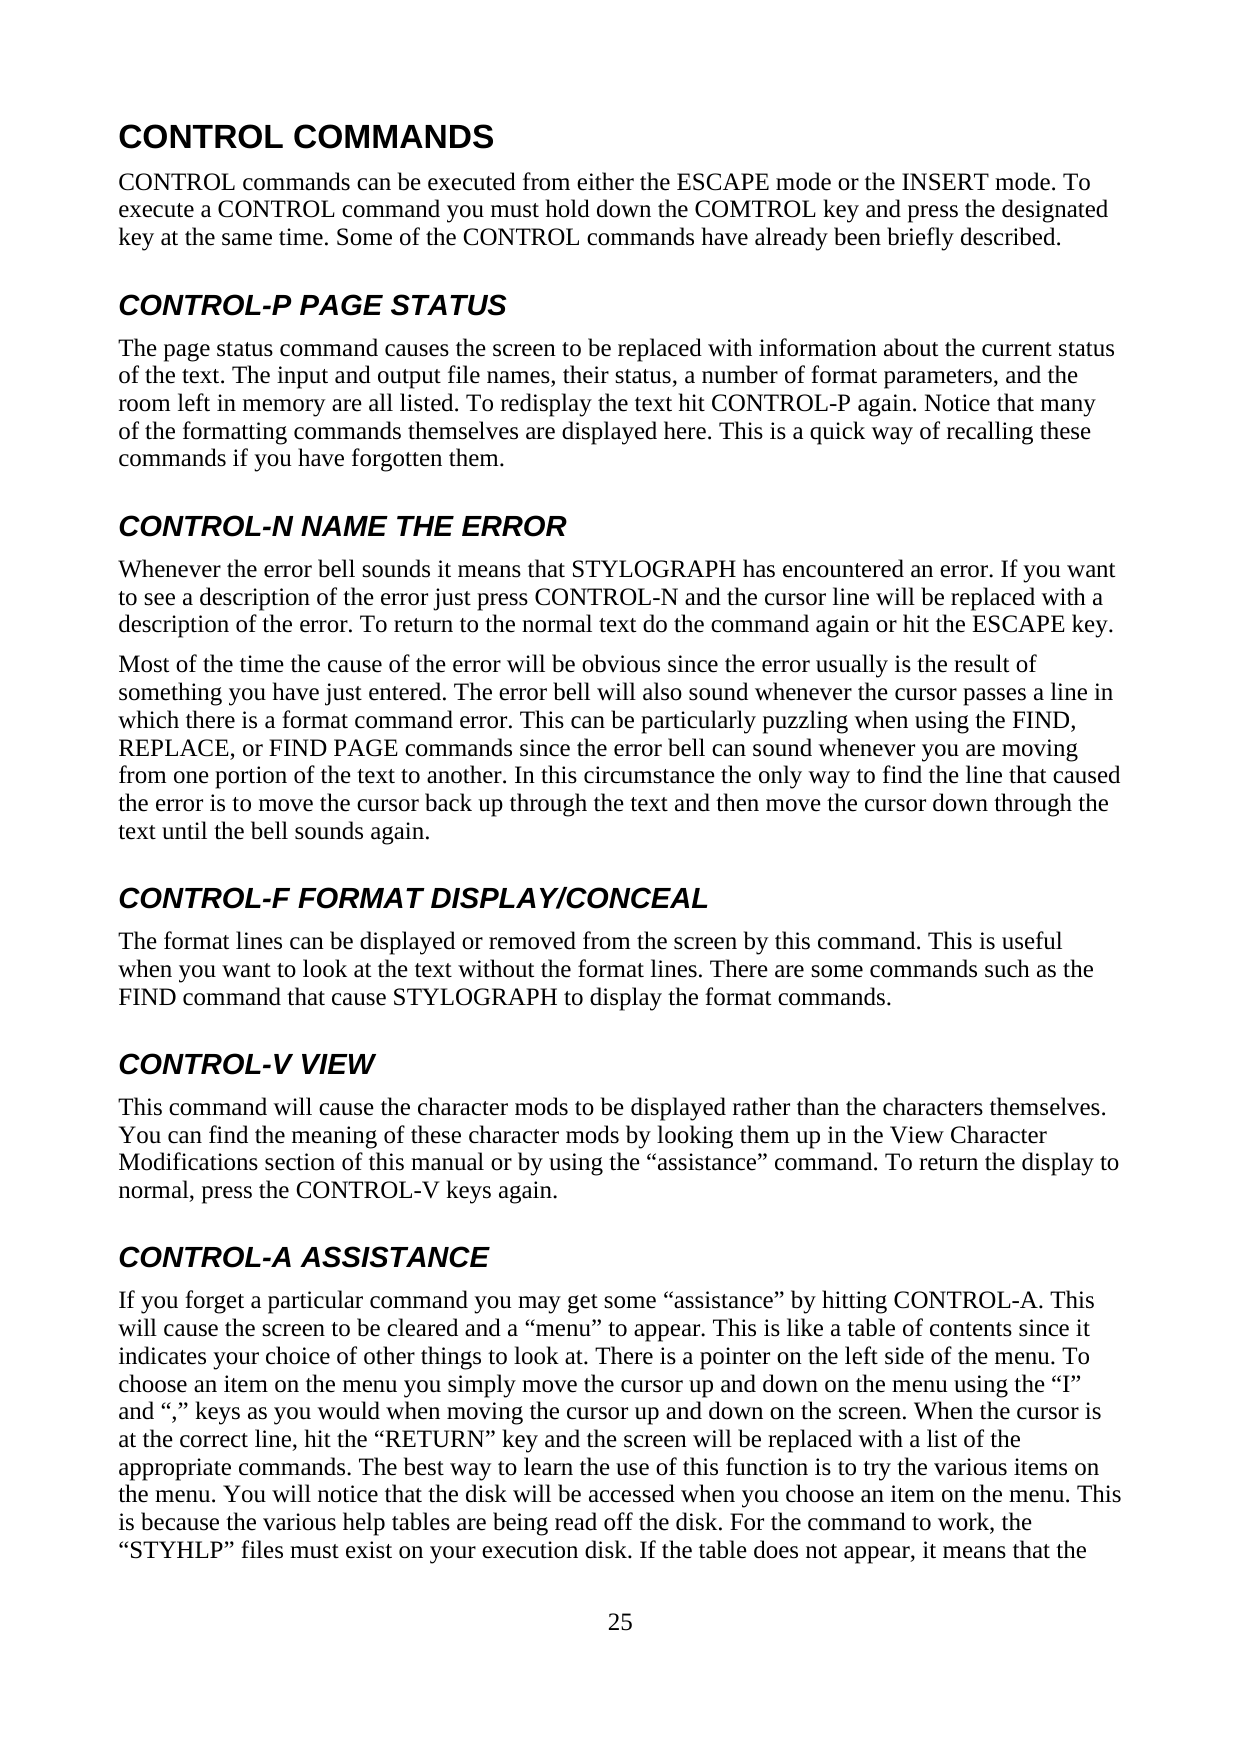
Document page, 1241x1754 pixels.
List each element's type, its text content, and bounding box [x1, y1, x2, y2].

text CONTROL commands can be executed from either the ESCAPE mode or the INSERT mode. To execute a CONTROL command you must hold down the COMTROL key and press the designated key at the same time. Some of the CONTROL commands have already been briefly described. [118, 168, 1122, 251]
subtitle CONTROL-F FORMAT DISPLAY/CONCEAL [118, 882, 1122, 915]
subtitle CONTROL COMMANDS [118, 118, 1122, 155]
subtitle CONTROL-P PAGE STATUS [118, 288, 1122, 321]
subtitle CONTROL-V VIEW [118, 1048, 1122, 1081]
subtitle CONTROL-A ASSISTANCE [118, 1241, 1122, 1274]
text The page status command causes the screen to be replaced with information about the current status of the text. The input and output file names, their status, a number of format parameters, and the room left in memory are all listed. To redisplay the text hit CONTROL-P again. Notice that many of the formatting commands themselves are displayed here. This is a quick way of recalling these commands if you have forgotten them. [118, 334, 1122, 472]
text Whenever the error bell sounds it means that STYLOGRAPH has encountered an error. If you want to see a description of the error just press CONTROL-N and the cursor line will be replaced with a description of the error. To return to the normal text do the command again or hit the ESCAPE key. [118, 555, 1122, 638]
text Most of the time the cause of the error will be obvious since the error usually is the result of something you have just entered. The error bell will also sound whenever the cursor passes a line in which there is a format command error. This can be particularly puzzling when using the FIND, REPLACE, or FIND PAGE commands since the error bell can sound whenever you are moving from one portion of the text to another. In this circumstance the only way to find the line that caused the error is to move the cursor back up through the text and then move the cursor down through the text until the bell sounds again. [118, 651, 1122, 844]
text If you forget a particular command you may get some “assistance” by hitting CONTROL-A. This will cause the screen to be cleared and a “menu” to appear. This is like a table of contents since it indicates your choice of other things to look at. There is a pointer on the left side of the menu. To choose an item on the menu you simply move the cursor up and down on the menu using the “I” and “,” keys as you would when moving the cursor up and down on the screen. When the cursor is at the correct line, hit the “RETURN” key and the screen will be replaced with a list of the appropriate commands. The best way to learn the use of this function is to try the various items on the menu. You will notice that the disk will be accessed when you choose an item on the menu. This is because the various help tables are being read off the disk. For the command to work, the “STYHLP” files must exist on your execution disk. If the table does not appear, it means that the [118, 1287, 1122, 1564]
subtitle CONTROL-N NAME THE ERROR [118, 510, 1122, 542]
text The format lines can be displayed or removed from the screen by this command. This is useful when you want to look at the text without the format lines. There are some commands such as the FIND command that cause STYLOGRAPH to display the format commands. [118, 927, 1122, 1010]
text This command will cause the character mods to be displayed rather than the characters themselves. You can find the meaning of these character mods by looking them up in the View Character Modifications section of this manual or by using the “assistance” command. To return the display to normal, press the CONTROL-V keys again. [118, 1093, 1122, 1204]
